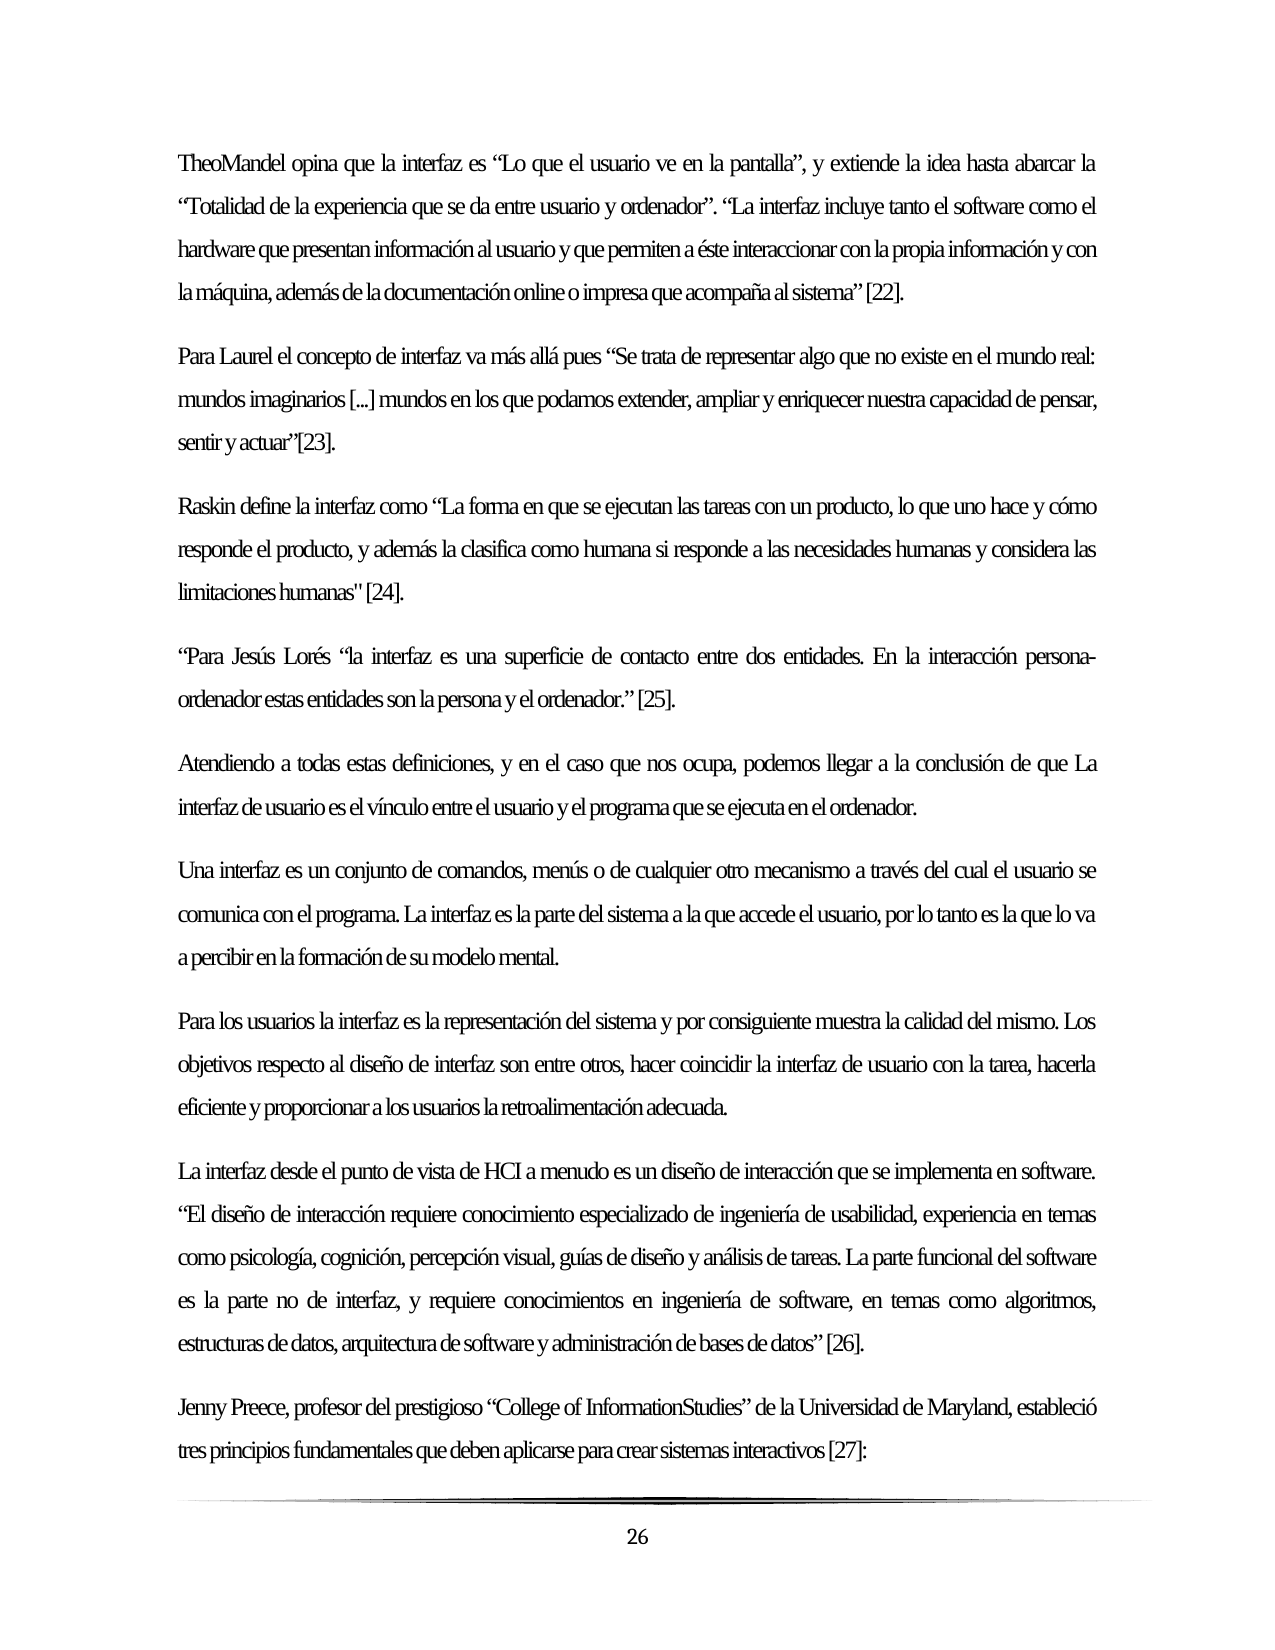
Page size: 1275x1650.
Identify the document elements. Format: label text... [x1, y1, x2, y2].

text TheoMandel opina que la interfaz es “Lo que el usuario ve en la pantalla”, y extiende la idea hasta abarcar la “Totalidad de la experiencia que se da entre usuario y ordenador”. “La interfaz incluye tanto el software como el hardware que presentan información al usuario y que permiten a éste interaccionar con la propia información y con la máquina, además de la documentación online o impresa que acompaña al sistema” [22]. [177, 148, 1098, 306]
text Una interfaz es un conjunto de comandos, menús o de cualquier otro mecanismo a través del cual el usuario se comunica con el programa. La interfaz es la parte del sistema a la que accede el usuario, por lo tanto es la que lo va a percibir en la formación de su modelo mental. [177, 856, 1098, 971]
picture [177, 1497, 1153, 1505]
text “Para Jesús Lorés “la interfaz es una superficie de contacto entre dos entidades. En la interacción persona-ordenador estas entidades son la persona y el ordenador.” [25]. [177, 641, 1098, 713]
text Para Laurel el concepto de interfaz va más allá pues “Se trata de representar algo que no existe en el mundo real: mundos imaginarios [...] mundos en los que podamos extender, ampliar y enriquecer nuestra capacidad de pensar, sentir y actuar”[23]. [177, 341, 1098, 456]
text Raskin define la interfaz como “La forma en que se ejecutan las tareas con un producto, lo que uno hace y cómo responde el producto, y además la clasifica como humana si responde a las necesidades humanas y considera las limitaciones humanas" [24]. [177, 491, 1098, 606]
text Atendiendo a todas estas definiciones, y en el caso que nos ocupa, podemos llegar a la conclusión de que La interfaz de usuario es el vínculo entre el usuario y el programa que se ejecuta en el ordenador. [177, 748, 1098, 820]
text La interfaz desde el punto de vista de HCI a menudo es un diseño de interacción que se implementa en software. “El diseño de interacción requiere conocimiento especializado de ingeniería de usabilidad, experiencia en temas como psicología, cognición, percepción visual, guías de diseño y análisis de tareas. La parte funcional del software es la parte no de interfaz, y requiere conocimientos en ingeniería de software, en temas como algoritmos, estructuras de datos, arquitectura de software y administración de bases de datos” [26]. [177, 1156, 1098, 1357]
text Jenny Preece, profesor del prestigioso “College of InformationStudies” de la Universidad de Maryland, estableció tres principios fundamentales que deben aplicarse para crear sistemas interactivos [27]: [177, 1392, 1098, 1464]
text Para los usuarios la interfaz es la representación del sistema y por consiguiente muestra la calidad del mismo. Los objetivos respecto al diseño de interfaz son entre otros, hacer coincidir la interfaz de usuario con la tarea, hacerla eficiente y proporcionar a los usuarios la retroalimentación adecuada. [177, 1006, 1098, 1121]
